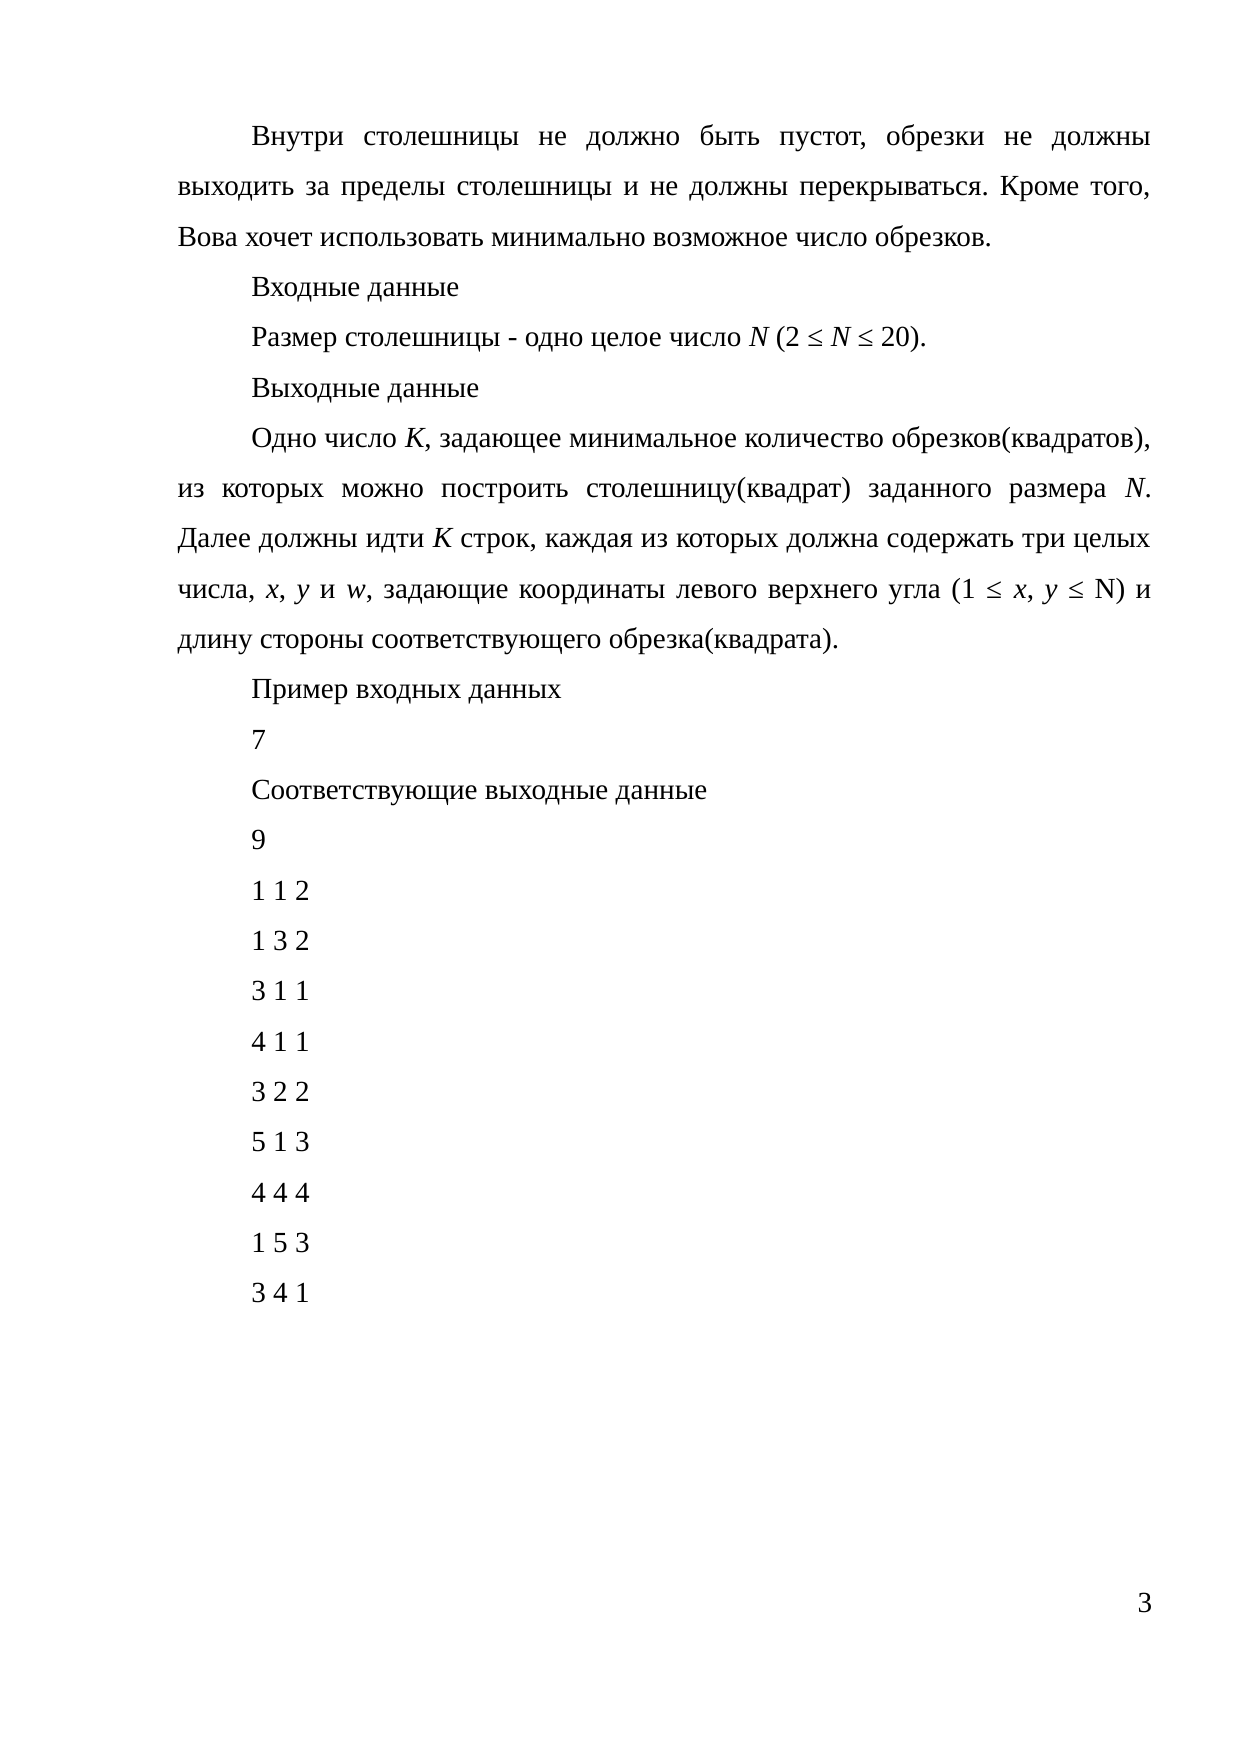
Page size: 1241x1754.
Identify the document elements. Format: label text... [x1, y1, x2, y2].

text Входные данные [177, 269, 1152, 303]
text 1 3 2 [177, 923, 1152, 957]
text Одно число K, задающее минимальное количество обрезков(квадратов), из которых можно построить столешницу(квадрат) заданного размера N. Далее должны идти K строк, каждая из которых должна содержать три целых числа, x, y и w, задающие координаты левого верхнего угла (1 ≤ x, y ≤ N) и длину стороны соответствующего обрезка(квадрата). [177, 420, 1152, 655]
text Пример входных данных [177, 672, 1152, 705]
text 3 1 1 [177, 973, 1152, 1007]
text 1 1 2 [177, 873, 1152, 906]
text 3 2 2 [177, 1074, 1152, 1108]
text Соответствующие выходные данные [177, 772, 1152, 806]
text 7 [177, 722, 1152, 755]
text 9 [177, 822, 1152, 856]
text 4 1 1 [177, 1024, 1152, 1057]
text 4 4 4 [177, 1175, 1152, 1208]
subtitle Внутри столешницы не должно быть пустот, обрезки не должны выходить за пределы столешницы и не должны перекрываться. Кроме того, Вова хочет использовать минимально возможное число обрезков. [177, 118, 1152, 252]
text Выходные данные [177, 370, 1152, 403]
text 3 4 1 [177, 1275, 1152, 1309]
text 5 1 3 [177, 1124, 1152, 1158]
text 1 5 3 [177, 1225, 1152, 1258]
text Размер столешницы - одно целое число N (2 ≤ N ≤ 20). [177, 319, 1152, 353]
